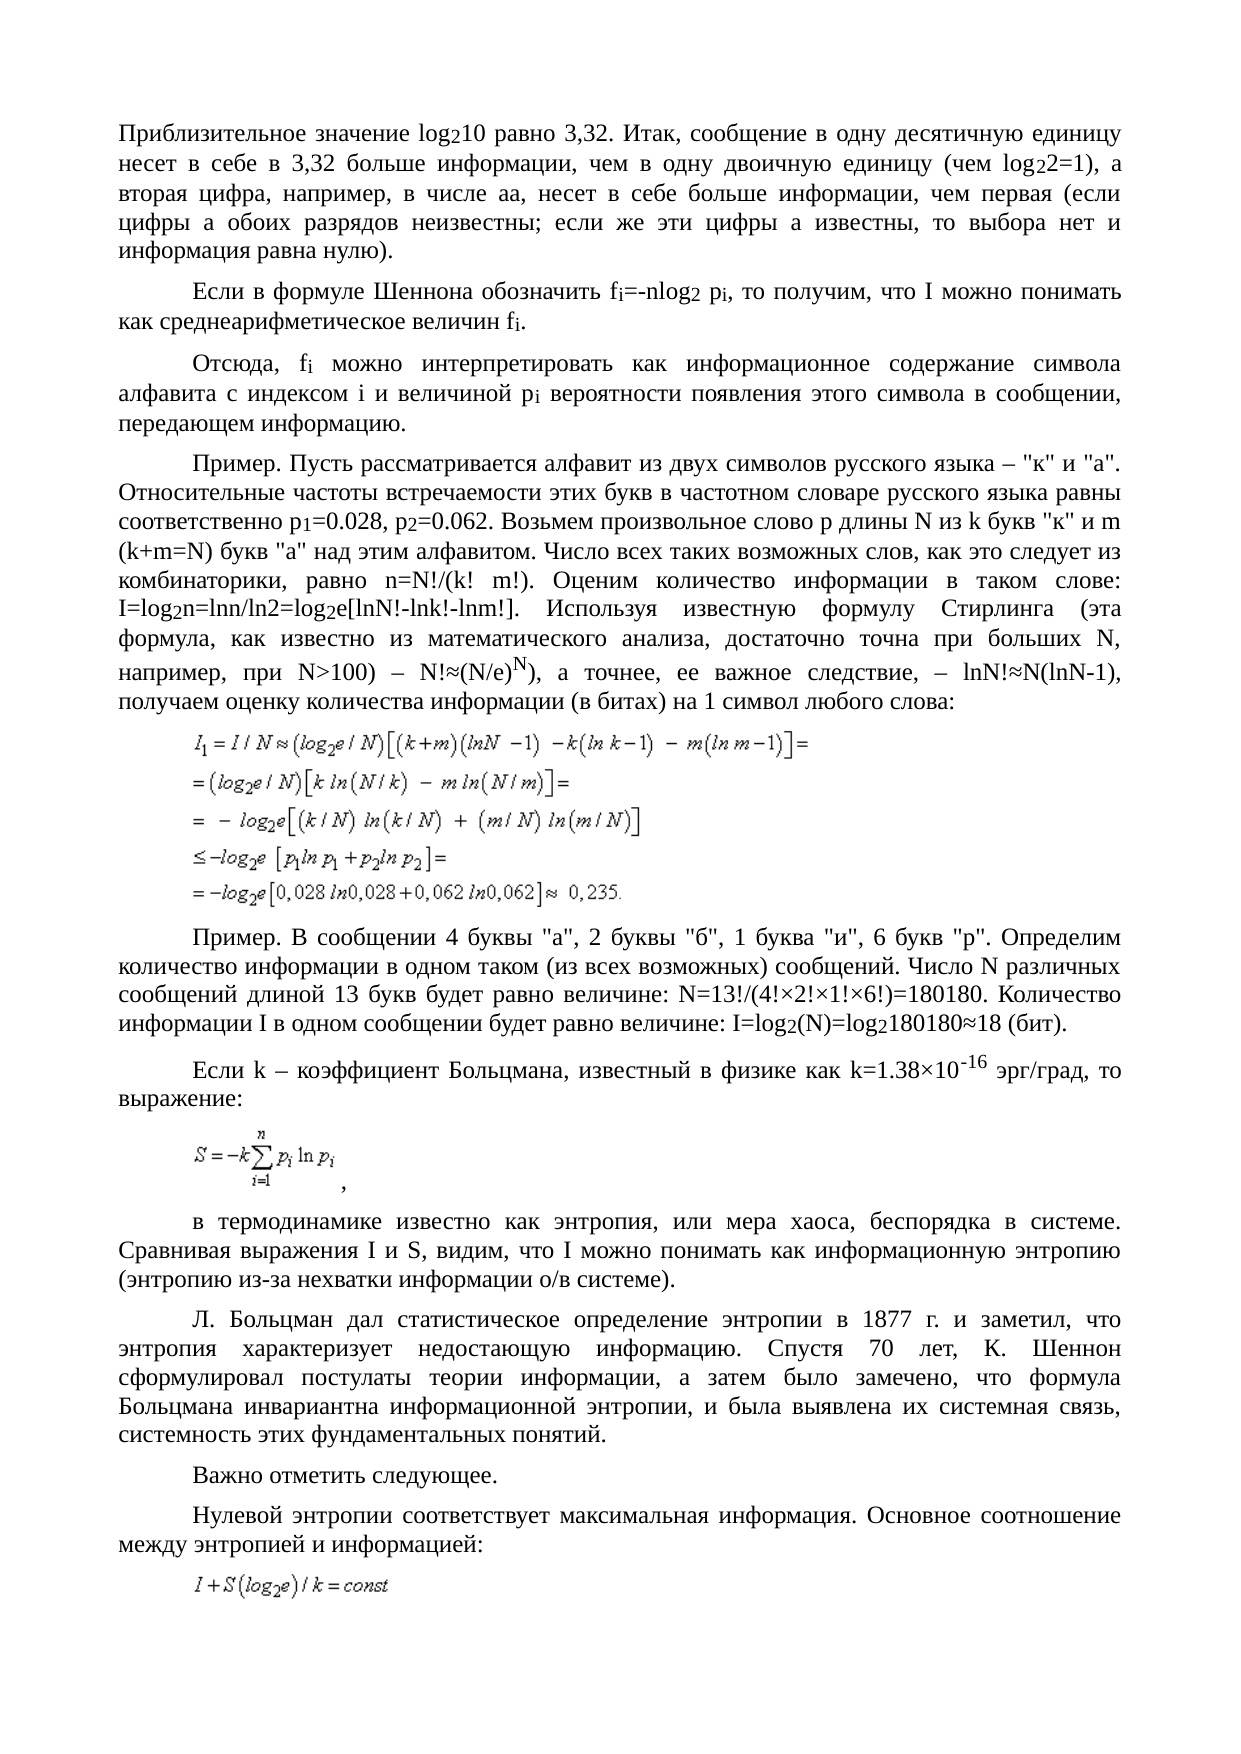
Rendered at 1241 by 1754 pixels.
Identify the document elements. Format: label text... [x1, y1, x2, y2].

text , [118, 1124, 1122, 1195]
text Л. Больцман дал статистическое определение энтропии в 1877 г. и заметил, что энтропия характеризует недостающую информацию. Спустя 70 лет, К. Шеннон сформулировал постулаты теории информации, а затем было замечено, что формула Больцмана инвариантна информационной энтропии, и была выявлена их системная связь, системность этих фундаментальных понятий. [118, 1304, 1122, 1448]
picture [192, 1124, 341, 1190]
text Пример. Пусть рассматривается алфавит из двух символов русского языка – "к" и "а". Относительные частоты встречаемости этих букв в частотном словаре русского языка равны соответственно p1=0.028, p2=0.062. Возьмем произвольное слово p длины N из k букв "к" и m (k+m=N) букв "а" над этим алфавитом. Число всех таких возможных слов, как это следует из комбинаторики, равно n=N!/(k! m!). Оценим количество информации в таком слове: I=log2n=lnn/ln2=log2e[lnN!-lnk!-lnm!]. Используя известную формулу Стирлинга (эта формула, как известно из математического анализа, достаточно точна при больших N, например, при N>100) – N!≈(N/e)N), а точнее, ее важное следствие, – lnN!≈N(lnN-1), получаем оценку количества информации (в битах) на 1 символ любого слова: [118, 448, 1122, 714]
text Отсюда, fi можно интерпретировать как информационное содержание символа алфавита с индексом i и величиной рi вероятности появления этого символа в сообщении, передающем информацию. [118, 348, 1122, 437]
text Если k – коэффициент Больцмана, известный в физике как k=1.38×10-16 эрг/град, то выражение: [118, 1050, 1122, 1112]
text Нулевой энтропии соответствует максимальная информация. Основное соотношение между энтропией и информацией: [118, 1501, 1122, 1558]
text Пример. В сообщении 4 буквы "a", 2 буквы "б", 1 буква "и", 6 букв "р". Определим количество информации в одном таком (из всех возможных) сообщений. Число N различных сообщений длиной 13 букв будет равно величине: N=13!/(4!×2!×1!×6!)=180180. Количество информации I в одном сообщении будет равно величине: I=log2(N)=log2180180≈18 (бит). [118, 922, 1122, 1038]
text Приблизительное значение log210 равно 3,32. Итак, сообщение в одну десятичную единицу несет в себе в 3,32 больше информации, чем в одну двоичную единицу (чем log22=1), а вторая цифра, например, в числе аа, несет в себе больше информации, чем первая (если цифры а обоих разрядов неизвестны; если же эти цифры а известны, то выбора нет и информация равна нулю). [118, 118, 1122, 264]
picture [192, 1569, 393, 1604]
text Важно отметить следующее. [118, 1460, 1122, 1489]
text Если в формуле Шеннона обозначить fi=-nlog2 рi, то получим, что I можно понимать как среднеарифметическое величин fi. [118, 276, 1122, 336]
picture [192, 726, 813, 911]
text в термодинамике известно как энтропия, или мера хаоса, беспорядка в системе. Сравнивая выражения I и S, видим, что I можно понимать как информационную энтропию (энтропию из-за нехватки информации о/в системе). [118, 1206, 1122, 1293]
